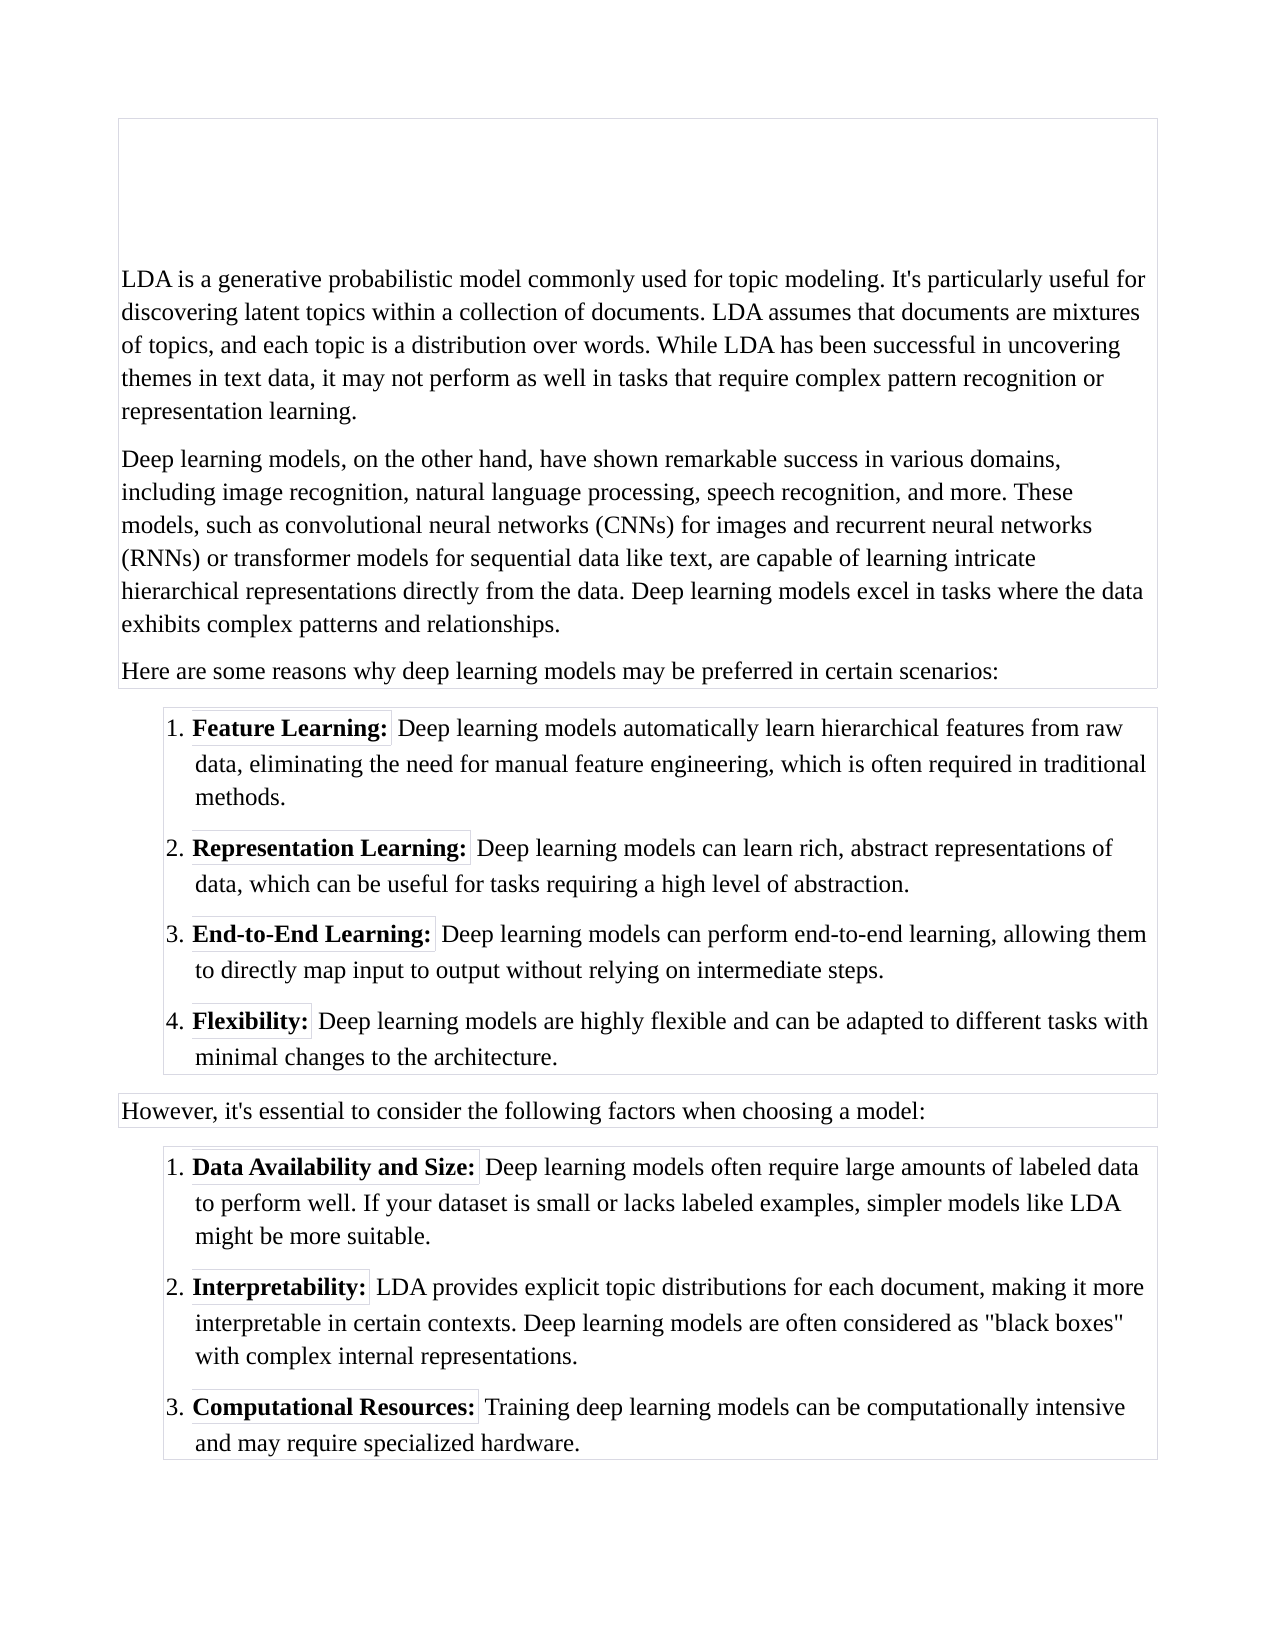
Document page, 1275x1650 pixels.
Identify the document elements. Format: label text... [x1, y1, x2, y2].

text Here are some reasons why deep learning models may be preferred in certain scenarios: [119, 653, 1157, 688]
list Representation Learning: Deep learning models can learn rich, abstract representations of data, which can be useful for tasks requiring a high level of abstraction. [164, 827, 1157, 897]
text LDA is a generative probabilistic model commonly used for topic modeling. It's particularly useful for discovering latent topics within a collection of documents. LDA assumes that documents are mixtures of topics, and each topic is a distribution over words. While LDA has been successful in uncovering themes in text data, it may not perform as well in tasks that require complex pattern recognition or representation learning. [119, 261, 1157, 425]
list Feature Learning: Deep learning models automatically learn hierarchical features from raw data, eliminating the need for manual feature engineering, which is often required in traditional methods. [164, 708, 1157, 811]
list Data Availability and Size: Deep learning models often require large amounts of labeled data to perform well. If your dataset is small or lacks labeled examples, simpler models like LDA might be more suitable. [164, 1147, 1157, 1250]
list End-to-End Learning: Deep learning models can perform end-to-end learning, allowing them to directly map input to output without relying on intermediate steps. [164, 913, 1157, 984]
text Deep learning models, on the other hand, have shown remarkable success in various domains, including image recognition, natural language processing, speech recognition, and more. These models, such as convolutional neural networks (CNNs) for images and recurrent neural networks (RNNs) or transformer models for sequential data like text, are capable of learning intricate hierarchical representations directly from the data. Deep learning models excel in tasks where the data exhibits complex patterns and relationships. [119, 441, 1157, 637]
list Computational Resources: Training deep learning models can be computationally intensive and may require specialized hardware. [164, 1386, 1157, 1459]
list Interpretability: LDA provides explicit topic distributions for each document, making it more interpretable in certain contexts. Deep learning models are often considered as "black boxes" with complex internal representations. [164, 1266, 1157, 1370]
list Flexibility: Deep learning models are highly flexible and can be adapted to different tasks with minimal changes to the architecture. [164, 1000, 1157, 1074]
text However, it's essential to consider the following factors when choosing a model: [119, 1094, 1157, 1127]
